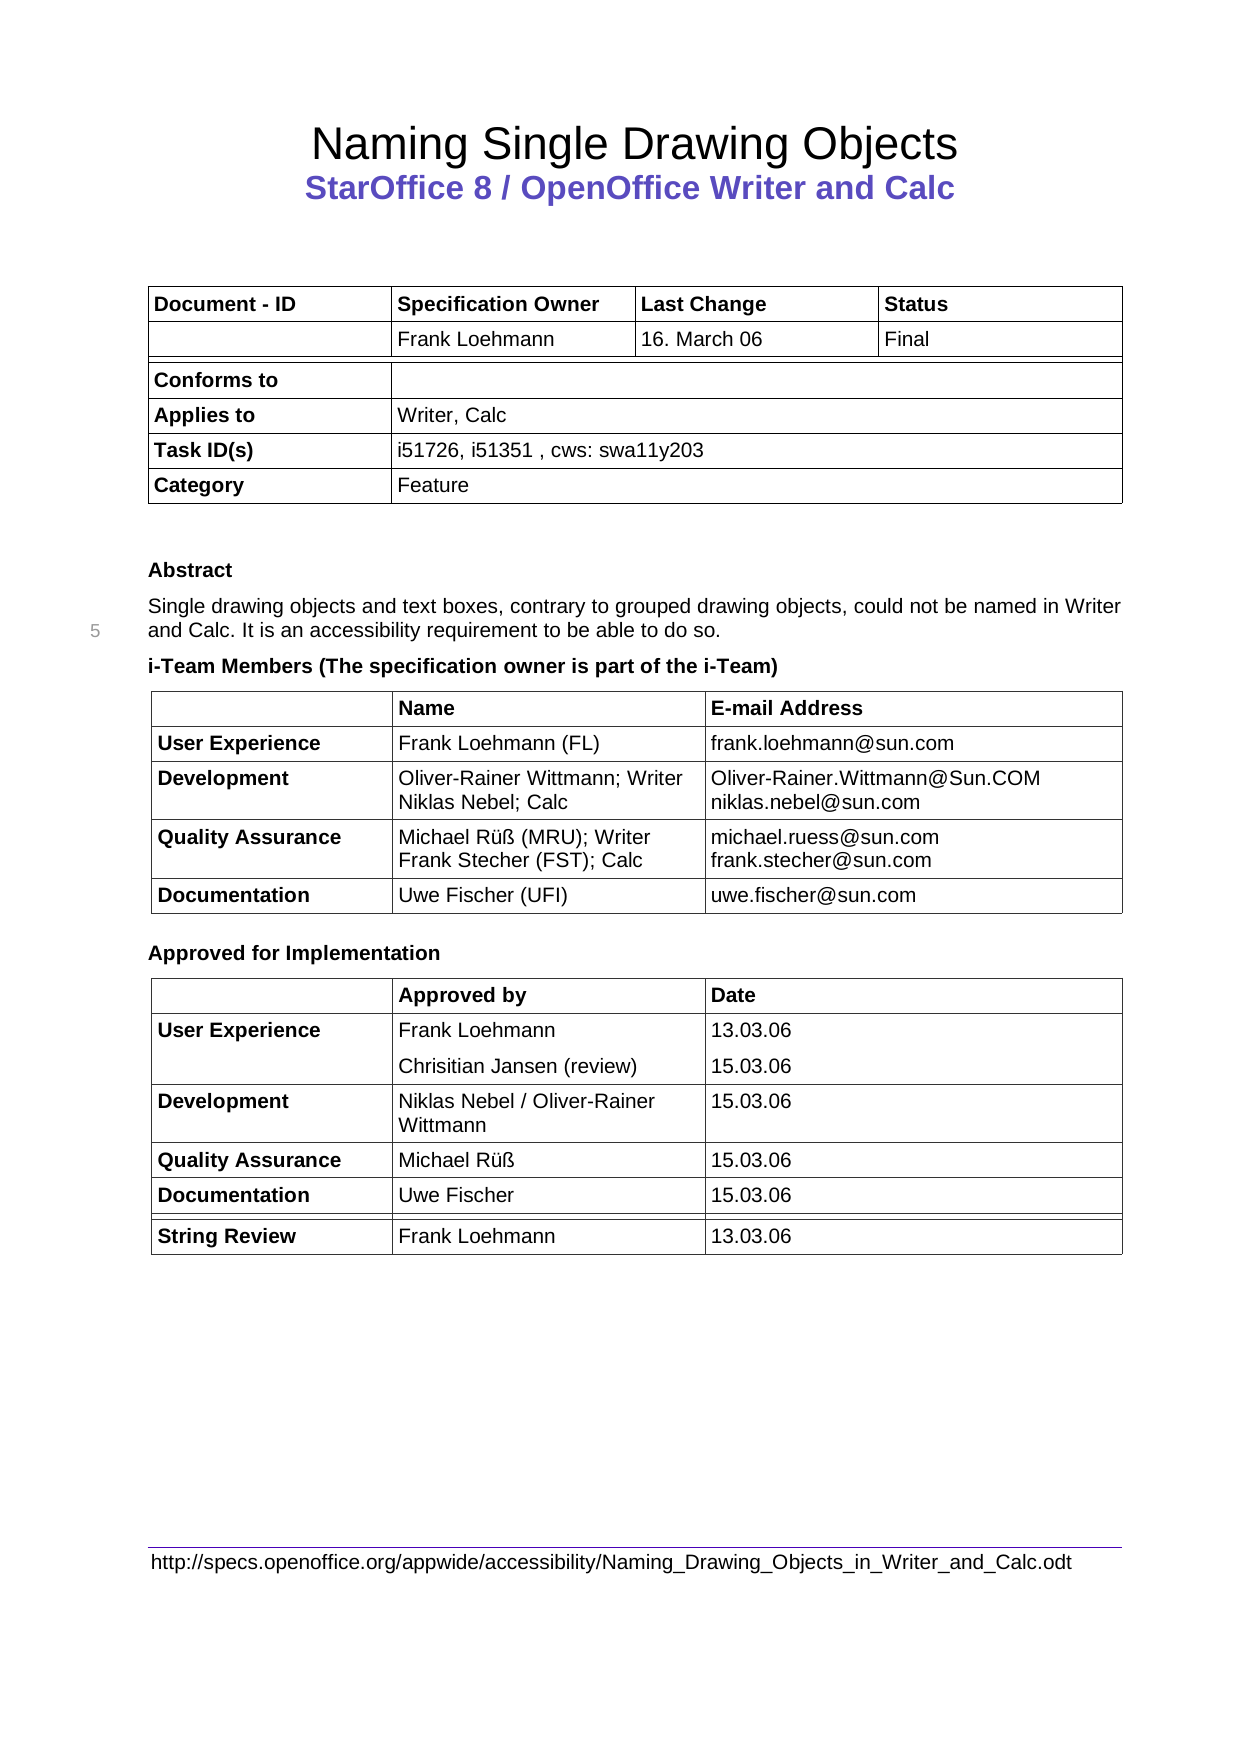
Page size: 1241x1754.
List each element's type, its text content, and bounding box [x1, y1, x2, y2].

table_header Specification Owner [392, 287, 635, 321]
text i-Team Members (The specification owner is part of the i-Team) [148, 654, 1122, 678]
table_cell Niklas Nebel / Oliver-Rainer Wittmann [393, 1085, 705, 1142]
table_cell Category [149, 469, 391, 503]
table_cell User Experience [152, 1014, 392, 1084]
table_cell Michael Rüß [393, 1143, 705, 1177]
table_cell Frank Loehmann (FL) [393, 727, 705, 761]
table_cell Michael Rüß (MRU); Writer Frank Stecher (FST); Calc [393, 820, 705, 878]
table_cell Documentation [152, 879, 392, 913]
table_header Approved by [393, 979, 705, 1013]
table_header E-mail Address [706, 692, 1122, 726]
table_cell Oliver-Rainer.Wittmann@Sun.COM niklas.nebel@sun.com [706, 762, 1122, 819]
table_cell 13.03.06 [706, 1220, 1122, 1254]
table_cell 16. March 06 [636, 322, 878, 356]
table_cell Development [152, 1085, 392, 1142]
table_header Date [706, 979, 1122, 1013]
table_cell 13.03.06 15.03.06 [706, 1014, 1122, 1084]
table_cell Final [879, 322, 1122, 356]
table_cell Writer, Calc [392, 399, 1122, 433]
table_header Name [393, 692, 705, 726]
table_cell [149, 357, 1122, 362]
table_cell [706, 1214, 1122, 1219]
table_header [152, 979, 392, 1013]
table_cell Oliver-Rainer Wittmann; Writer Niklas Nebel; Calc [393, 762, 705, 819]
table_cell frank.loehmann@sun.com [706, 727, 1122, 761]
table_cell Frank Loehmann Chrisitian Jansen (review) [393, 1014, 705, 1084]
table_cell Conforms to [149, 363, 391, 398]
table_cell Feature [392, 469, 1122, 503]
table_cell [393, 1214, 705, 1219]
table_cell [149, 322, 391, 356]
table_cell Documentation [152, 1178, 392, 1213]
table_header Last Change [636, 287, 878, 321]
table_cell Quality Assurance [152, 820, 392, 878]
text StarOffice 8 / OpenOffice Writer and Calc [148, 169, 1122, 207]
text Abstract [148, 559, 1122, 582]
table_cell 15.03.06 [706, 1178, 1122, 1213]
table_header [152, 692, 392, 726]
table_header Status [879, 287, 1122, 321]
table_header Document - ID [149, 287, 391, 321]
text Approved for Implementation [148, 941, 1122, 965]
table_cell Quality Assurance [152, 1143, 392, 1177]
text Single drawing objects and text boxes, contrary to grouped drawing objects, could not be named in Writer and Calc. It is an accessibility requirement to be able to do so. [148, 595, 1122, 642]
table_cell Task ID(s) [149, 434, 391, 468]
table_cell [152, 1214, 392, 1219]
table_cell Frank Loehmann [393, 1220, 705, 1254]
table_cell i51726, i51351 , cws: swa11y203 [392, 434, 1122, 468]
table_cell 15.03.06 [706, 1085, 1122, 1142]
table_cell Applies to [149, 399, 391, 433]
table_cell User Experience [152, 727, 392, 761]
table_cell 15.03.06 [706, 1143, 1122, 1177]
table_cell michael.ruess@sun.com frank.stecher@sun.com [706, 820, 1122, 878]
table_cell [392, 363, 1122, 398]
table_cell uwe.fischer@sun.com [706, 879, 1122, 913]
table_cell Frank Loehmann [392, 322, 635, 356]
table_cell Uwe Fischer (UFI) [393, 879, 705, 913]
table_cell String Review [152, 1220, 392, 1254]
table_cell Development [152, 762, 392, 819]
text Naming Single Drawing Objects [148, 118, 1122, 169]
table_cell Uwe Fischer [393, 1178, 705, 1213]
